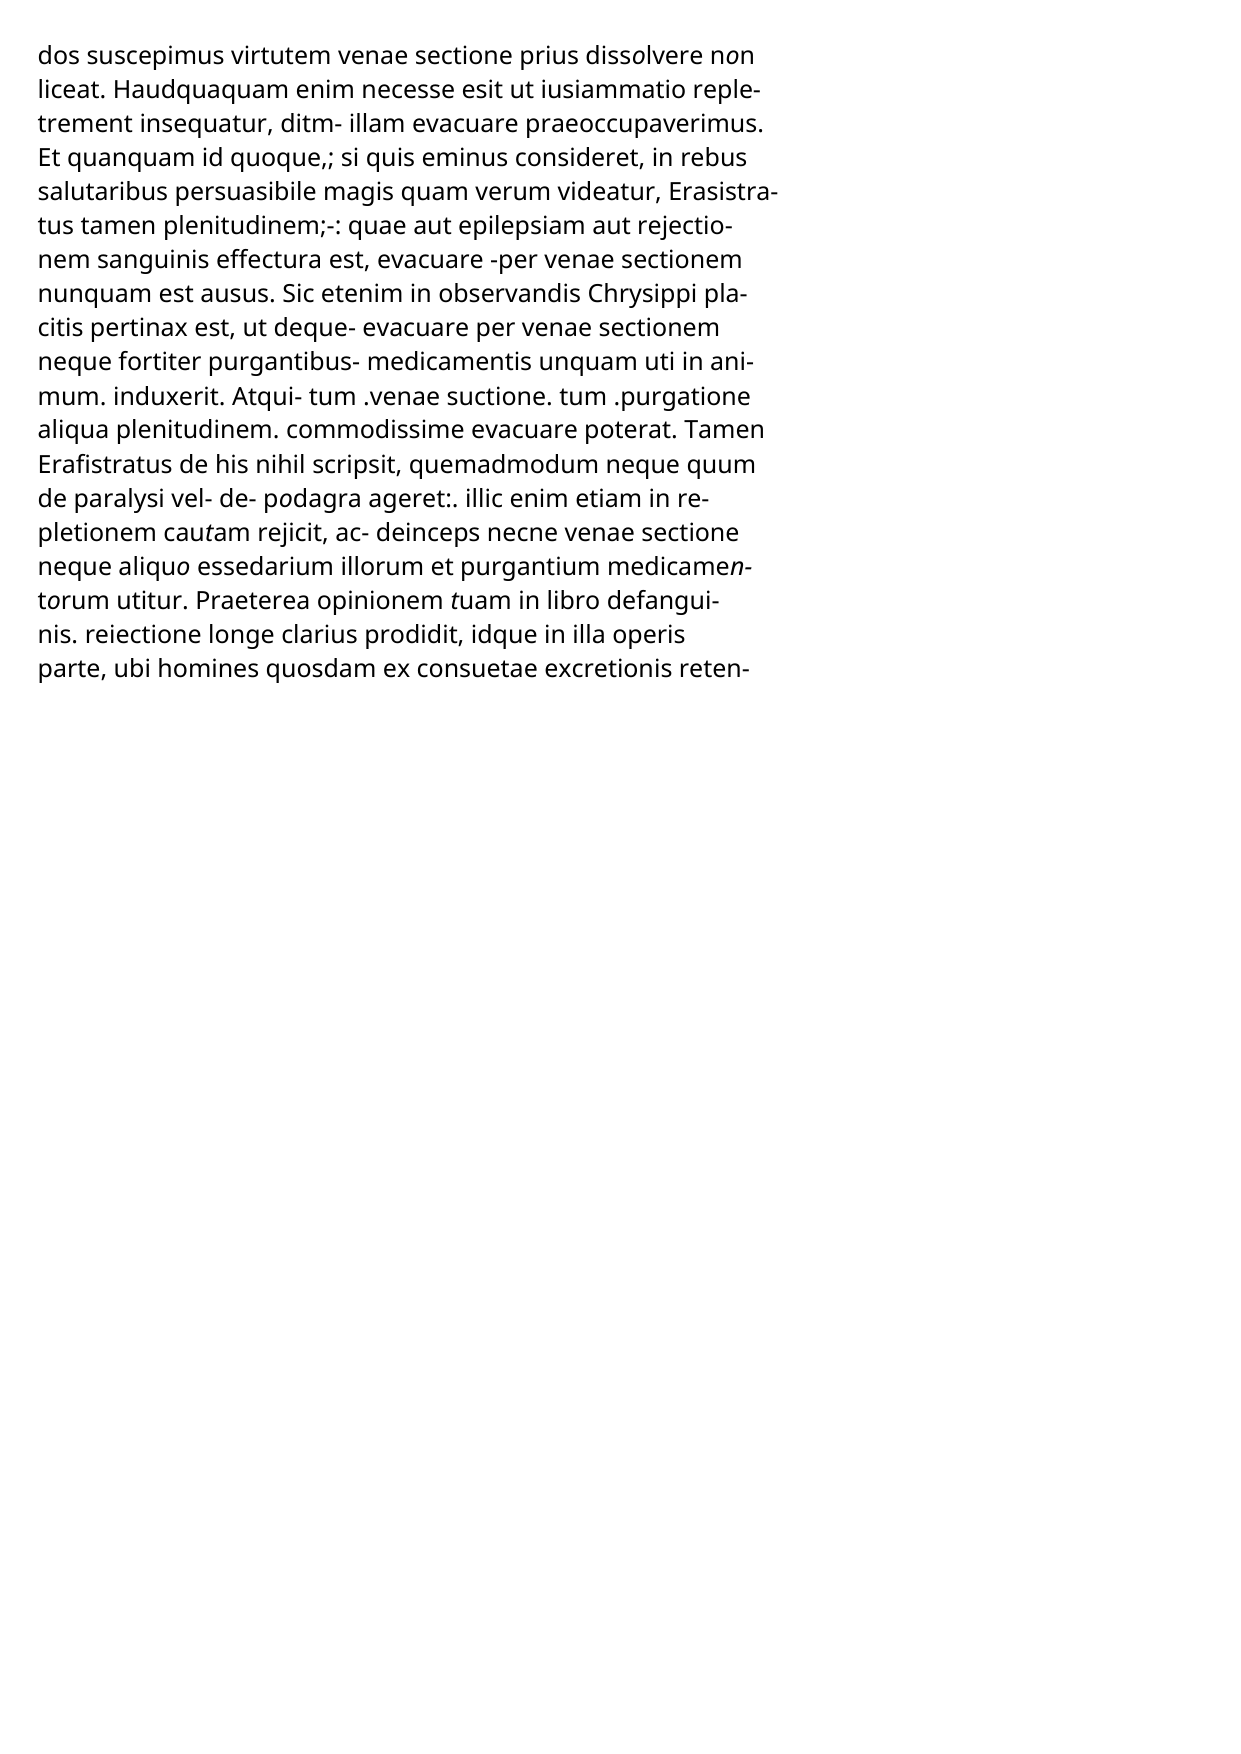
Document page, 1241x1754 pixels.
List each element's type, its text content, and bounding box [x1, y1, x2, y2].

text dos suscepimus virtutem venae sectione prius dissolvere non liceat. Haudquaquam enim necesse esit ut iusiammatio reple- trement insequatur, ditm- illam evacuare praeoccupaverimus. Et quanquam id quoque,; si quis eminus consideret, in rebus salutaribus persuasibile magis quam verum videatur, Erasistra- tus tamen plenitudinem;-: quae aut epilepsiam aut rejectio- nem sanguinis effectura est, evacuare -per venae sectionem nunquam est ausus. Sic etenim in observandis Chrysippi pla- citis pertinax est, ut deque- evacuare per venae sectionem neque fortiter purgantibus- medicamentis unquam uti in ani- mum. induxerit. Atqui- tum .venae suctione. tum .purgatione aliqua plenitudinem. commodissime evacuare poterat. Tamen Erafistratus de his nihil scripsit, quemadmodum neque quum de paralysi vel- de- podagra ageret:. illic enim etiam in re- pletionem cautam rejicit, ac- deinceps necne venae sectione neque aliquo essedarium illorum et purgantium medicamen- torum utitur. Praeterea opinionem tuam in libro defangui- nis. reiectione longe clarius prodidit, idque in illa operis parte, ubi homines quosdam ex consuetae excretionis reten- [37, 37, 1203, 685]
